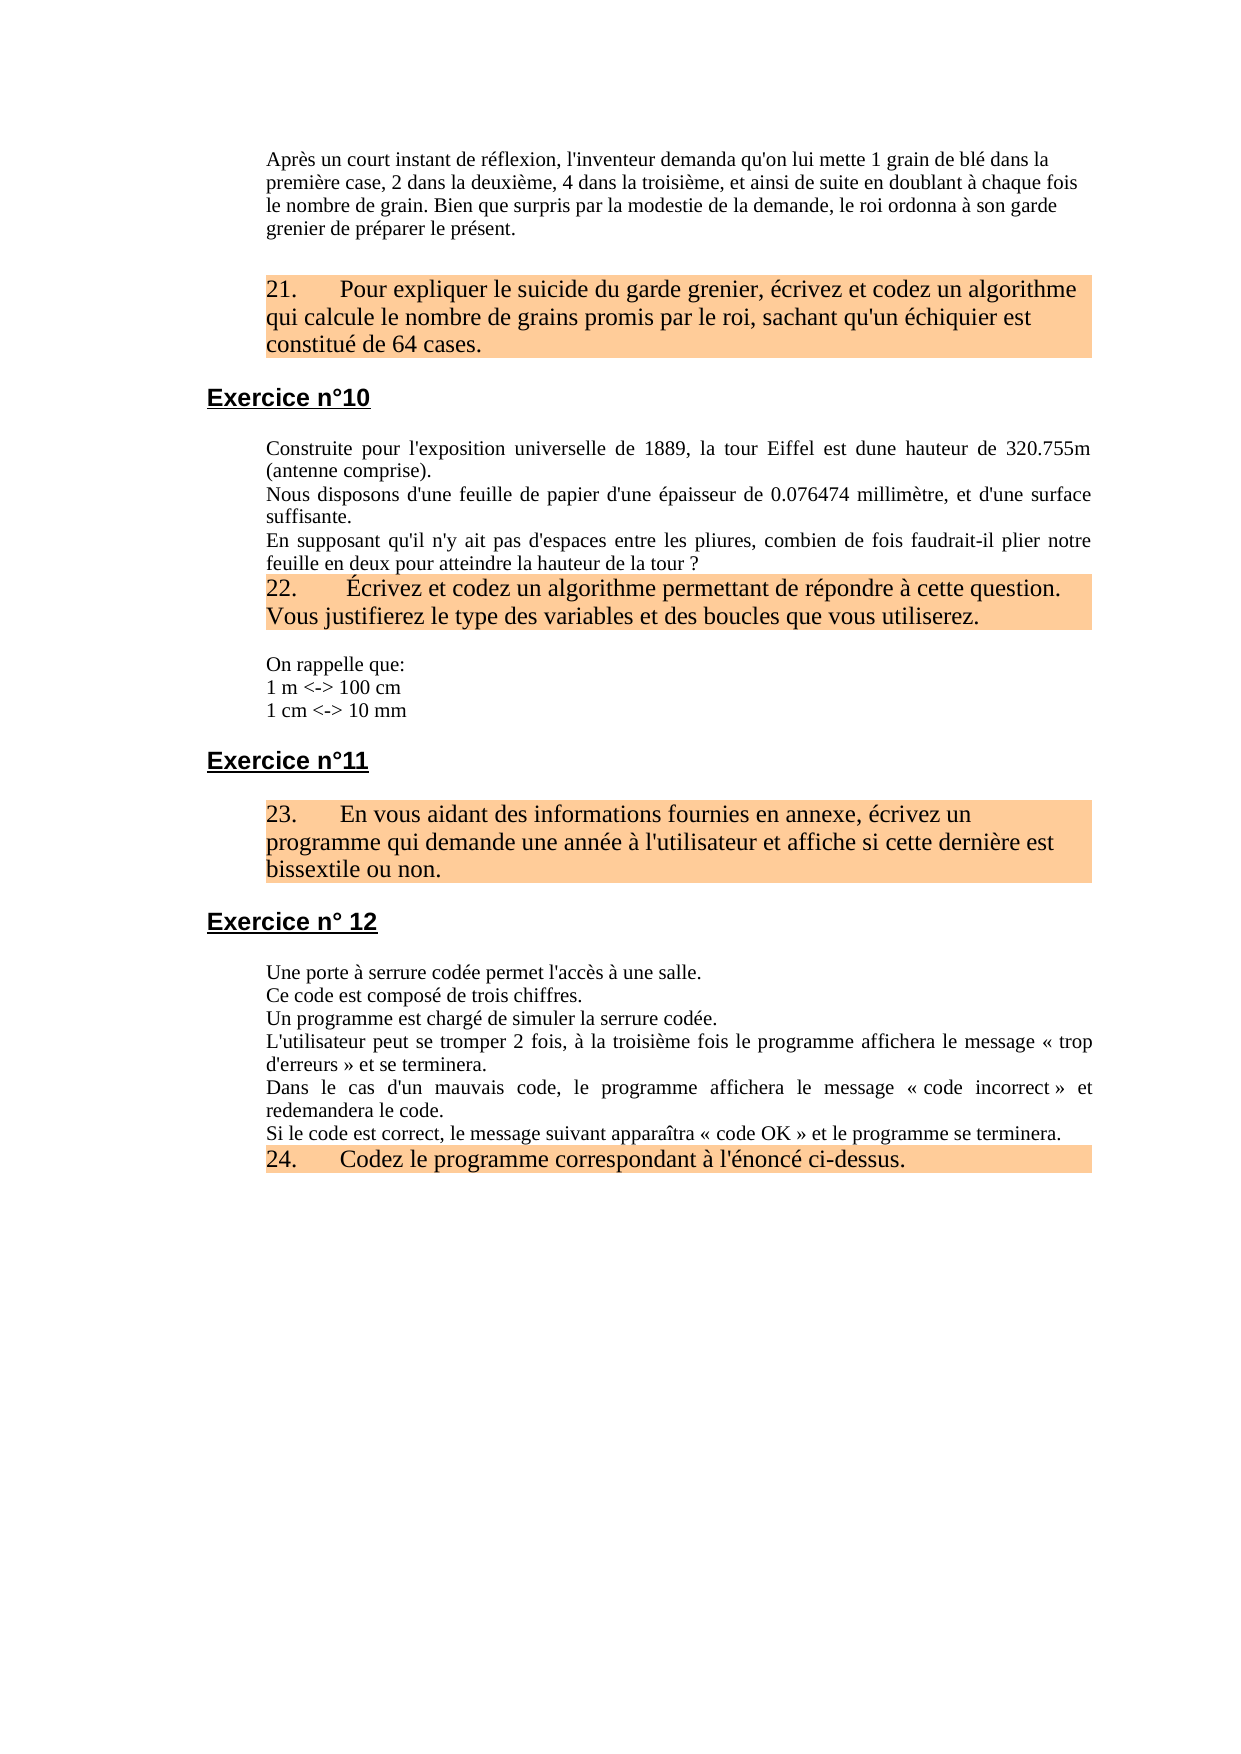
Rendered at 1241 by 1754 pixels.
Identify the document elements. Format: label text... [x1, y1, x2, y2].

list Codez le programme correspondant à l'énoncé ci-dessus. [266, 1145, 1092, 1173]
text 1 m <-> 100 cm [266, 676, 1092, 699]
text 1 cm <-> 10 mm [266, 699, 1092, 722]
text Ce code est composé de trois chiffres. [266, 984, 1092, 1007]
text Après un court instant de réflexion, l'inventeur demanda qu'on lui mette 1 grain de blé dans la première case, 2 dans la deuxième, 4 dans la troisième, et ainsi de suite en doublant à chaque fois le nombre de grain. Bien que surpris par la modestie de la demande, le roi ordonna à son garde grenier de préparer le présent. [266, 148, 1092, 240]
subtitle Exercice n° 12 [207, 908, 1092, 936]
text Une porte à serrure codée permet l'accès à une salle. [266, 961, 1092, 984]
text On rappelle que: [266, 653, 1092, 676]
list Écrivez et codez un algorithme permettant de répondre à cette question. Vous justifierez le type des variables et des boucles que vous utiliserez. [266, 574, 1092, 630]
text Si le code est correct, le message suivant apparaîtra « code OK » et le programme se terminera. [266, 1122, 1092, 1145]
text L'utilisateur peut se tromper 2 fois, à la troisième fois le programme affichera le message « trop d'erreurs » et se terminera. [266, 1030, 1092, 1076]
list Pour expliquer le suicide du garde grenier, écrivez et codez un algorithme qui calcule le nombre de grains promis par le roi, sachant qu'un échiquier est constitué de 64 cases. [266, 275, 1092, 358]
subtitle Exercice n°10 [207, 383, 1092, 411]
text Construite pour l'exposition universelle de 1889, la tour Eiffel est dune hauteur de 320.755m (antenne comprise). Nous disposons d'une feuille de papier d'une épaisseur de 0.076474 millimètre, et d'une surface suffisante. En supposant qu'il n'y ait pas d'espaces entre les pliures, combien de fois faudrait-il plier notre feuille en deux pour atteindre la hauteur de la tour ? [266, 436, 1092, 574]
text Dans le cas d'un mauvais code, le programme affichera le message « code incorrect » et redemandera le code. [266, 1076, 1092, 1122]
text Un programme est chargé de simuler la serrure codée. [266, 1007, 1092, 1030]
subtitle Exercice n°11 [207, 747, 1092, 775]
list En vous aidant des informations fournies en annexe, écrivez un programme qui demande une année à l'utilisateur et affiche si cette dernière est bissextile ou non. [266, 800, 1092, 883]
